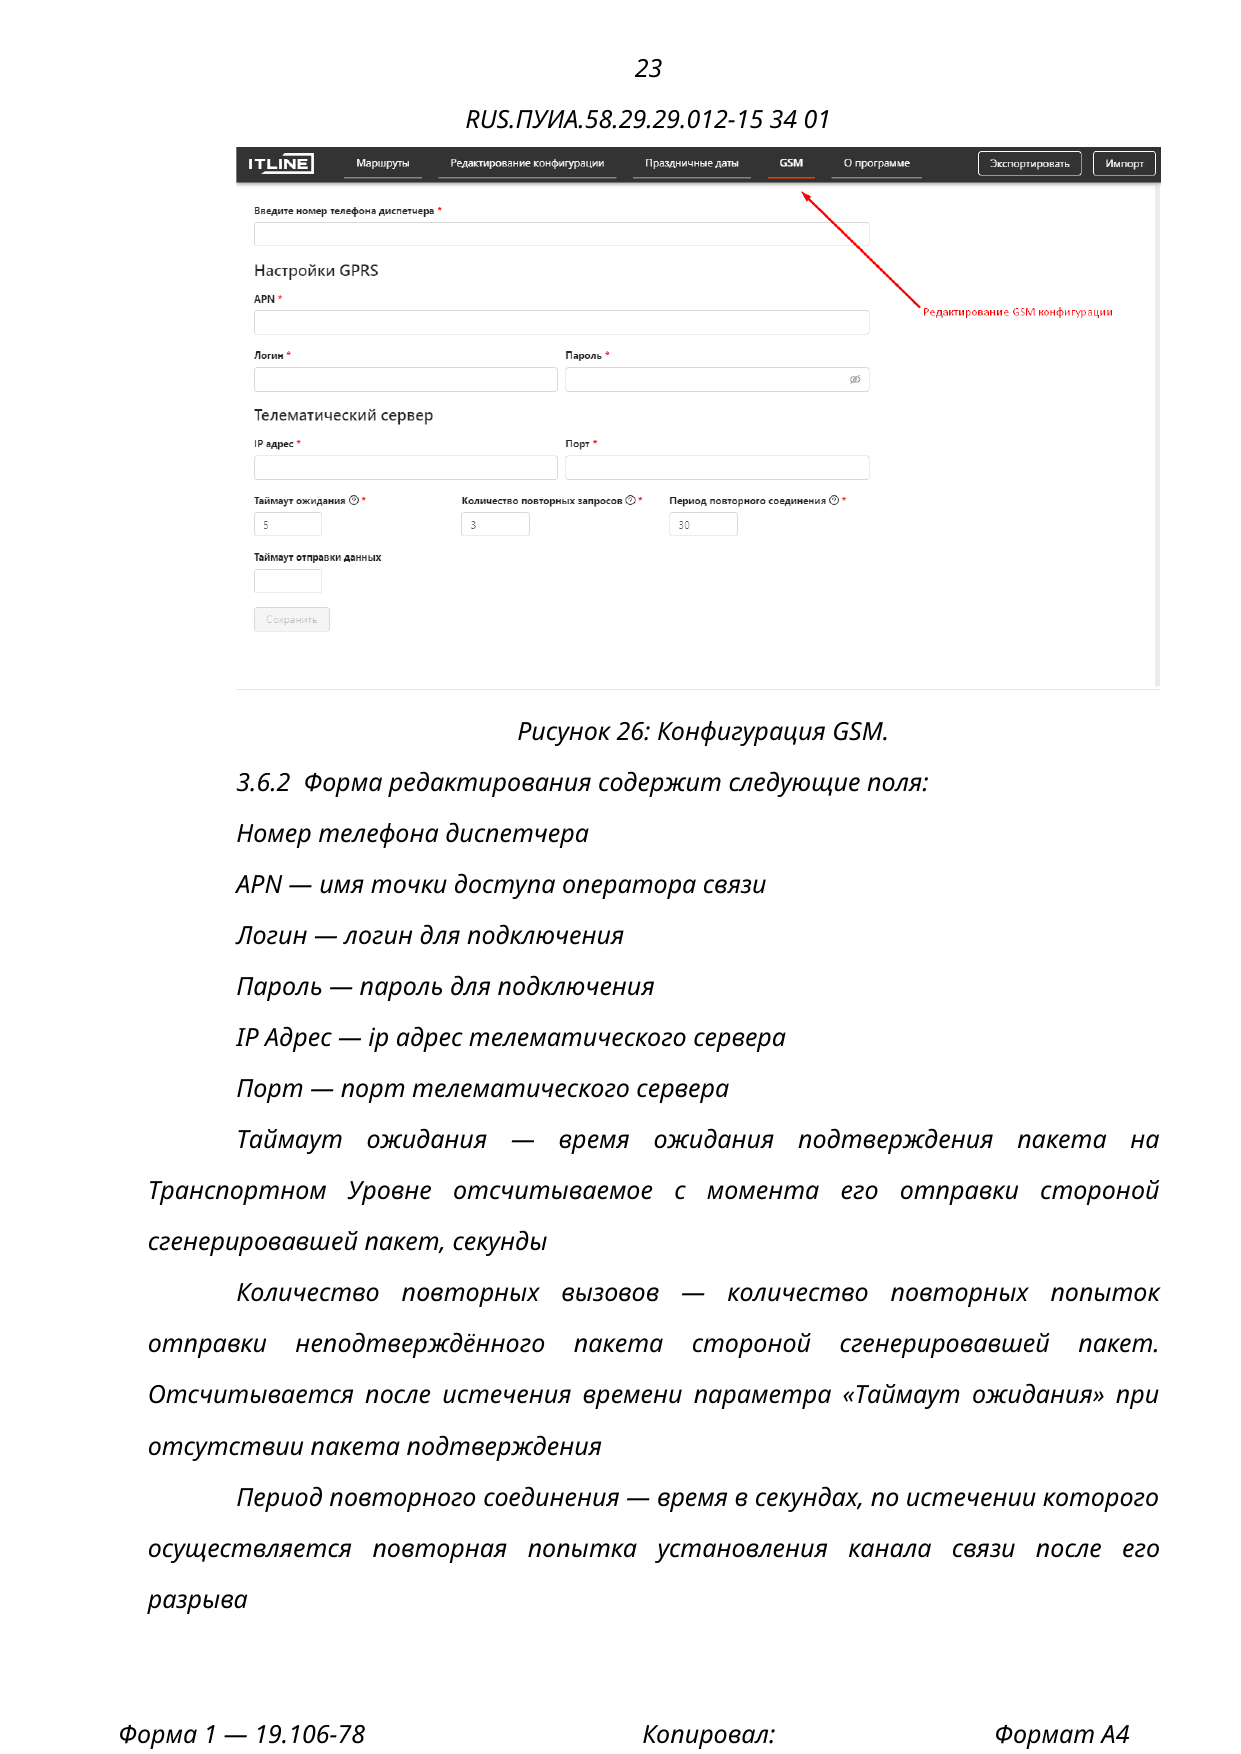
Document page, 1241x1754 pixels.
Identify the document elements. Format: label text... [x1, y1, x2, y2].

text Рисунок 26: Конфигурация GSM. [266, 714, 1143, 748]
subtitle Пароль — пароль для подключения [148, 969, 1163, 1003]
subtitle Количество повторных вызовов — количество повторных попыток отправки неподтверждённого пакета стороной сгенерировавшей пакет. Отсчитывается после истечения времени параметра «Таймаут ожидания» при отсутствии пакета подтверждения [148, 1275, 1163, 1462]
subtitle Логин — логин для подключения [148, 918, 1163, 952]
picture [236, 147, 1161, 714]
subtitle Таймаут ожидания — время ожидания подтверждения пакета на Транспортном Уровне отсчитываемое с момента его отправки стороной сгенерировавшей пакет, секунды [148, 1122, 1163, 1258]
subtitle APN — имя точки доступа оператора связи [148, 867, 1163, 901]
subtitle Номер телефона диспетчера [148, 816, 1163, 850]
subtitle IP Адрес — ip адрес телематического сервера [148, 1020, 1163, 1054]
subtitle Период повторного соединения — время в секундах, по истечении которого осуществляется повторная попытка установления канала связи после его разрыва [148, 1479, 1163, 1615]
subtitle Порт — порт телематического сервера [148, 1071, 1163, 1105]
subtitle Форма редактирования содержит следующие поля: [148, 765, 1163, 799]
